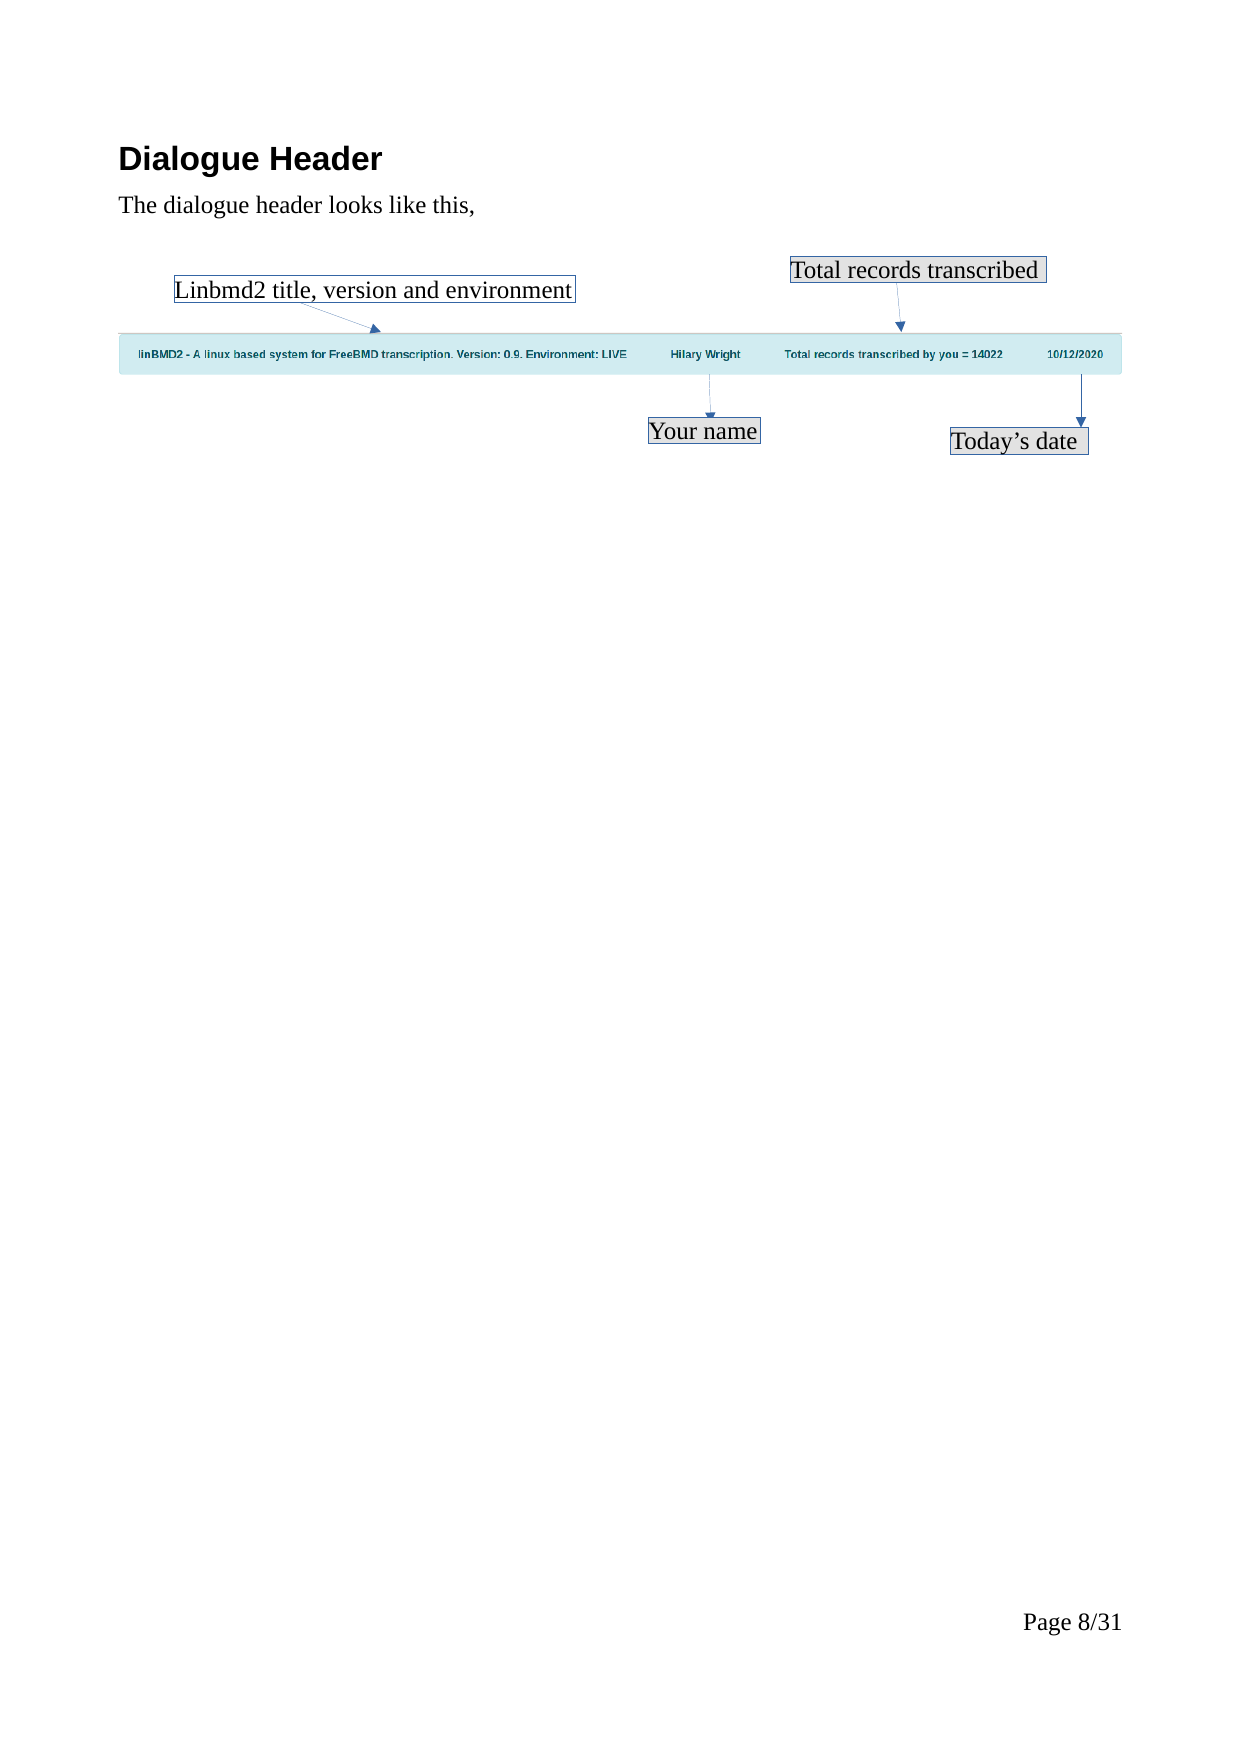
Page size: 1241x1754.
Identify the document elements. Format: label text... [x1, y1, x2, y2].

picture [118, 332, 1123, 375]
text The dialogue header looks like this, [118, 190, 1122, 219]
subtitle Dialogue Header [118, 139, 1122, 178]
